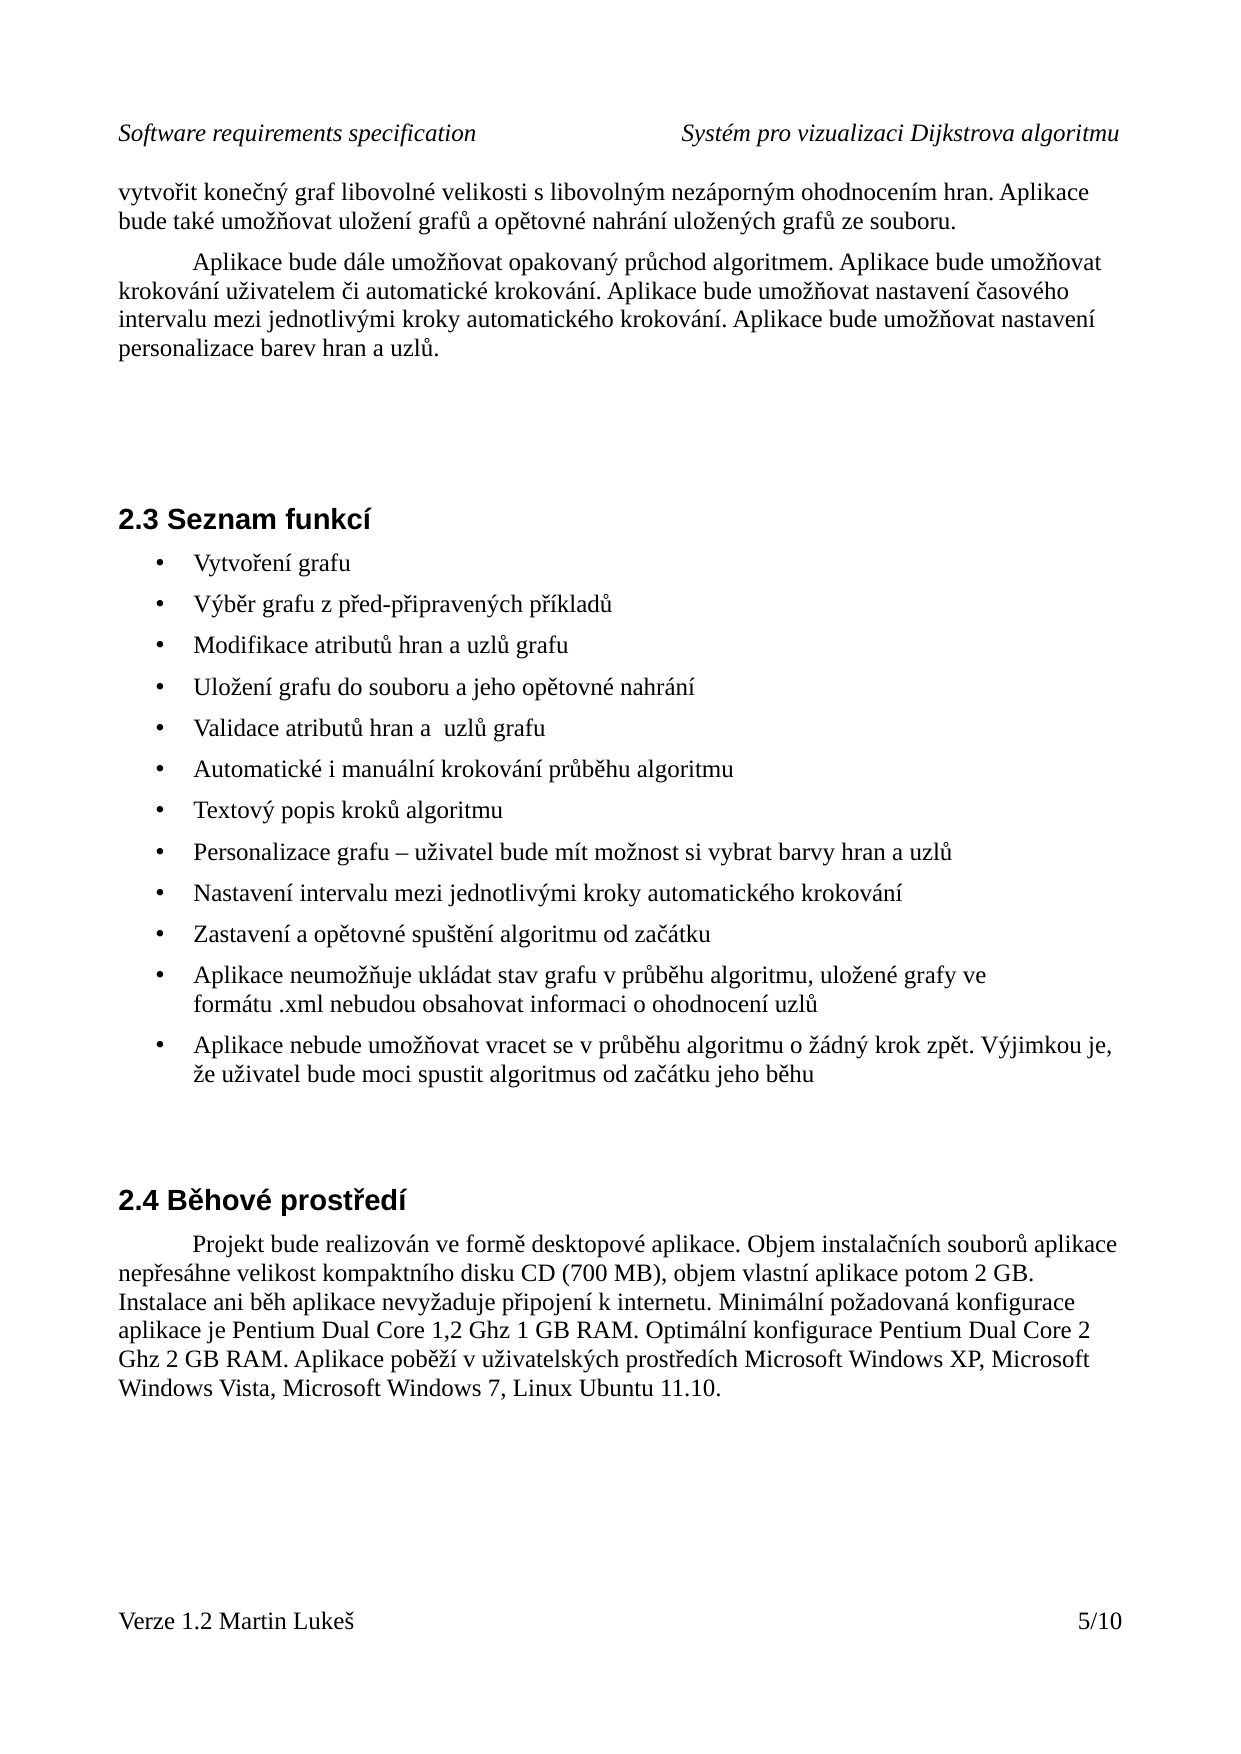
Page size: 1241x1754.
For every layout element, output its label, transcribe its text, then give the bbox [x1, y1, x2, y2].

list Aplikace neumožňuje ukládat stav grafu v průběhu algoritmu, uložené grafy ve formátu .xml nebudou obsahovat informaci o ohodnocení uzlů [156, 961, 1122, 1018]
subtitle 2.4 Běhové prostředí [118, 1183, 1122, 1217]
list Uložení grafu do souboru a jeho opětovné nahrání [156, 672, 1122, 701]
list Validace atributů hran a uzlů grafu [156, 713, 1122, 742]
list Nastavení intervalu mezi jednotlivými kroky automatického krokování [156, 878, 1122, 907]
list Zastavení a opětovné spuštění algoritmu od začátku [156, 919, 1122, 948]
list Výběr grafu z před-připravených příkladů [156, 589, 1122, 618]
subtitle 2.3 Seznam funkcí [118, 502, 1122, 536]
text vytvořit konečný graf libovolné velikosti s libovolným nezáporným ohodnocením hran. Aplikace bude také umožňovat uložení grafů a opětovné nahrání uložených grafů ze souboru. [118, 177, 1122, 234]
text Projekt bude realizován ve formě desktopové aplikace. Objem instalačních souborů aplikace nepřesáhne velikost kompaktního disku CD (700 MB), objem vlastní aplikace potom 2 GB. Instalace ani běh aplikace nevyžaduje připojení k internetu. Minimální požadovaná konfigurace aplikace je Pentium Dual Core 1,2 Ghz 1 GB RAM. Optimální konfigurace Pentium Dual Core 2 Ghz 2 GB RAM. Aplikace poběží v uživatelských prostředích Microsoft Windows XP, Microsoft Windows Vista, Microsoft Windows 7, Linux Ubuntu 11.10. [118, 1229, 1122, 1402]
list Automatické i manuální krokování průběhu algoritmu [156, 754, 1122, 783]
list Personalizace grafu – uživatel bude mít možnost si vybrat barvy hran a uzlů [156, 837, 1122, 866]
text Aplikace bude dále umožňovat opakovaný průchod algoritmem. Aplikace bude umožňovat krokování uživatelem či automatické krokování. Aplikace bude umožňovat nastavení časového intervalu mezi jednotlivými kroky automatického krokování. Aplikace bude umožňovat nastavení personalizace barev hran a uzlů. [118, 247, 1122, 362]
list Aplikace nebude umožňovat vracet se v průběhu algoritmu o žádný krok zpět. Výjimkou je, že uživatel bude moci spustit algoritmus od začátku jeho běhu [156, 1031, 1122, 1088]
list Modifikace atributů hran a uzlů grafu [156, 631, 1122, 659]
list Textový popis kroků algoritmu [156, 796, 1122, 824]
list Vytvoření grafu [156, 548, 1122, 577]
